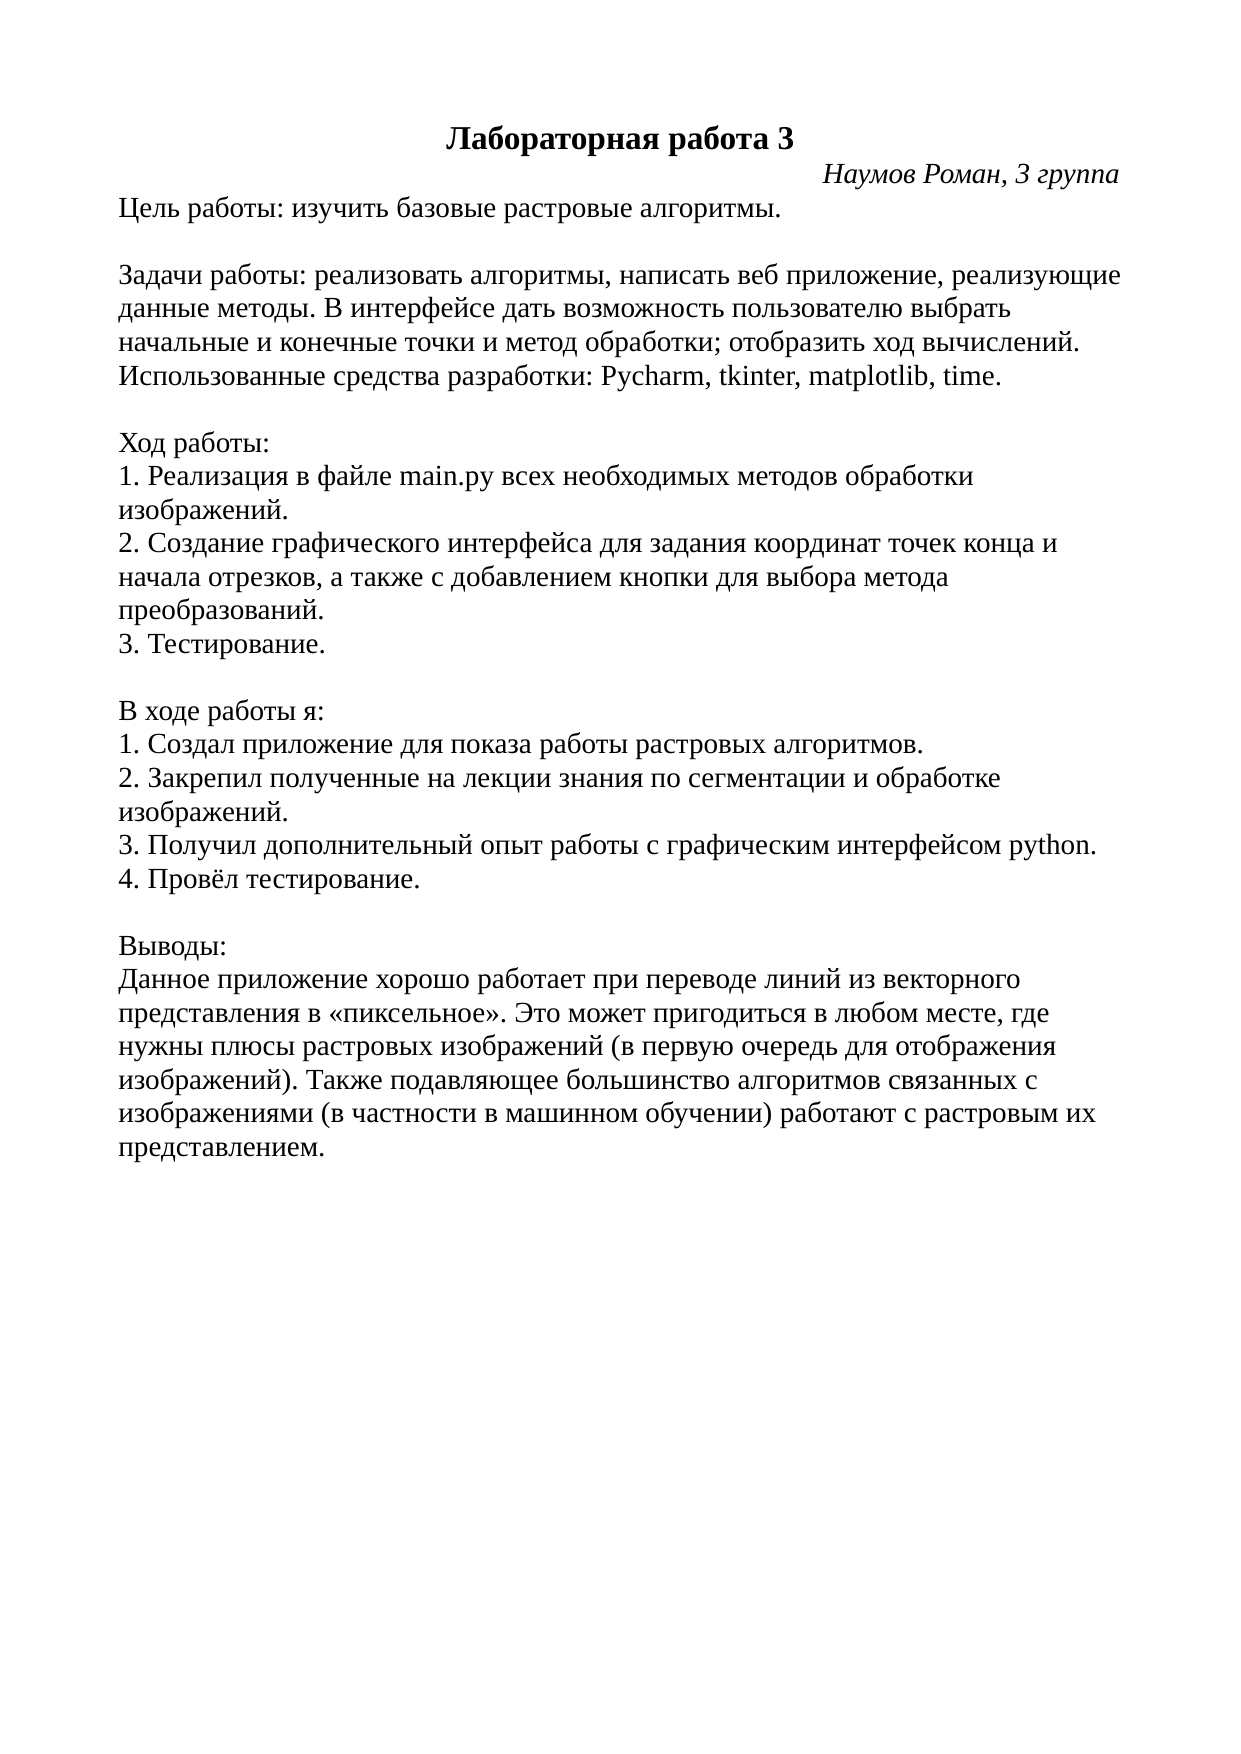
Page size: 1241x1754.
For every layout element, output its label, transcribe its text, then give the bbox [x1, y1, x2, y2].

text Ход работы: [118, 425, 1122, 458]
text 1. Реализация в файле main.py всех необходимых методов обработки изображений. [118, 458, 1122, 525]
text 2. Создание графического интерфейса для задания координат точек конца и начала отрезков, а также с добавлением кнопки для выбора метода преобразований. [118, 525, 1122, 626]
text 1. Создал приложение для показа работы растровых алгоритмов. [118, 727, 1122, 760]
text Цель работы: изучить базовые растровые алгоритмы. [118, 190, 1122, 223]
text В ходе работы я: [118, 693, 1122, 727]
text Выводы: [118, 928, 1122, 961]
text Лабораторная работа 3 [118, 118, 1122, 156]
text Задачи работы: реализовать алгоритмы, написать веб приложение, реализующие данные методы. В интерфейсе дать возможность пользователю выбрать начальные и конечные точки и метод обработки; отобразить ход вычислений. Использованные средства разработки: Pycharm, tkinter, matplotlib, time. [118, 257, 1122, 391]
text 2. Закрепил полученные на лекции знания по сегментации и обработке изображений. [118, 760, 1122, 827]
text Данное приложение хорошо работает при переводе линий из векторного представления в «пиксельное». Это может пригодиться в любом месте, где нужны плюсы растровых изображений (в первую очередь для отображения изображений). Также подавляющее большинство алгоритмов связанных с изображениями (в частности в машинном обучении) работают с растровым их представлением. [118, 961, 1122, 1163]
text Наумов Роман, 3 группа [118, 156, 1122, 190]
text 3. Тестирование. [118, 626, 1122, 659]
text 3. Получил дополнительный опыт работы с графическим интерфейсом python. [118, 827, 1122, 861]
text 4. Провёл тестирование. [118, 861, 1122, 894]
